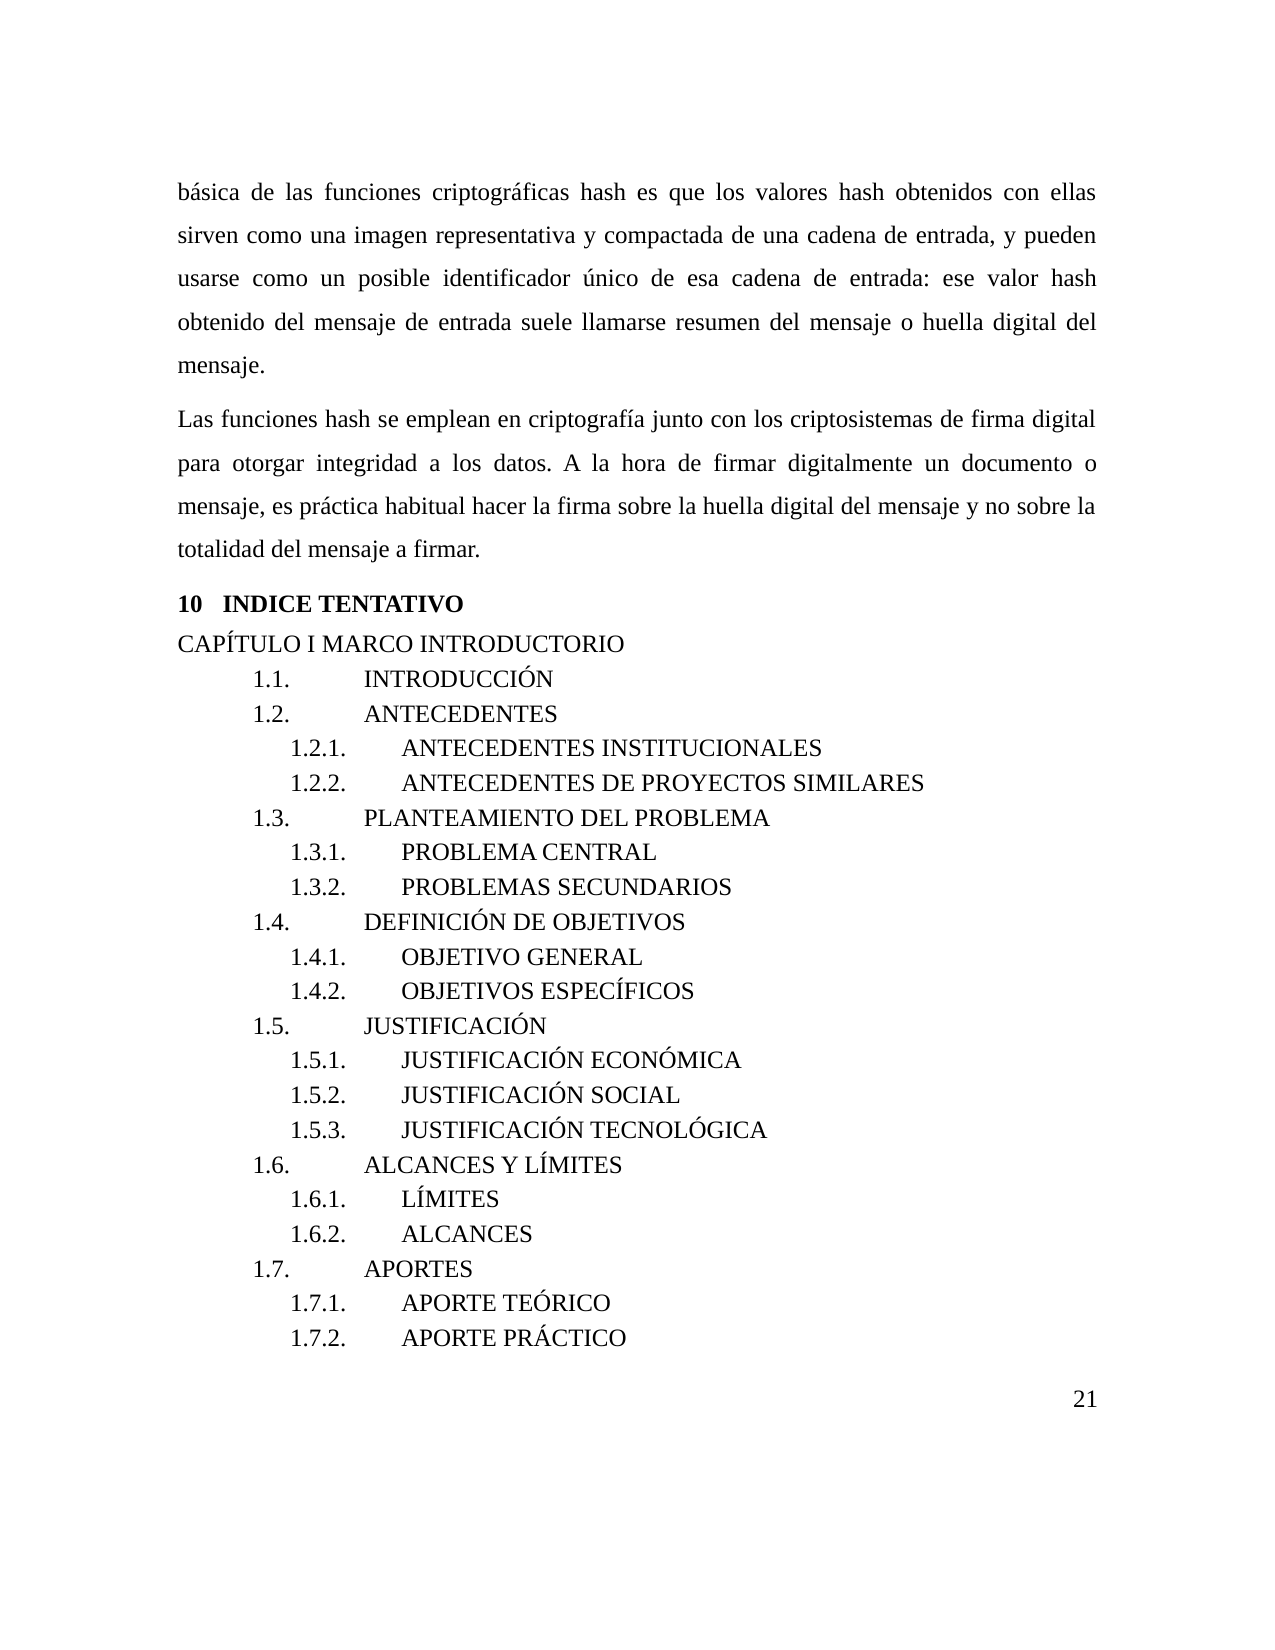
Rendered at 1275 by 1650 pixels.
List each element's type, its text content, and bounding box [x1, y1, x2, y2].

list JUSTIFICACIÓN TECNOLÓGICA [290, 1115, 1098, 1144]
list ALCANCES [290, 1219, 1098, 1248]
subtitle INDICE TENTATIVO [177, 589, 1098, 618]
list LÍMITES [290, 1184, 1098, 1213]
list ANTECEDENTES [252, 699, 1098, 727]
list JUSTIFICACIÓN SOCIAL [290, 1080, 1098, 1109]
list OBJETIVOS ESPECÍFICOS [290, 976, 1098, 1005]
list APORTES [252, 1254, 1098, 1282]
list OBJETIVO GENERAL [290, 942, 1098, 970]
list APORTE PRÁCTICO [290, 1323, 1098, 1352]
list ANTECEDENTES INSTITUCIONALES [290, 733, 1098, 762]
list APORTE TEÓRICO [290, 1288, 1098, 1317]
list PROBLEMA CENTRAL [290, 837, 1098, 866]
list ANTECEDENTES DE PROYECTOS SIMILARES [290, 768, 1098, 797]
list PROBLEMAS SECUNDARIOS [290, 872, 1098, 901]
list DEFINICIÓN DE OBJETIVOS [252, 907, 1098, 936]
list JUSTIFICACIÓN ECONÓMICA [290, 1046, 1098, 1074]
text básica de las funciones criptográficas hash es que los valores hash obtenidos con ellas sirven como una imagen representativa y compactada de una cadena de entrada, y pueden usarse como un posible identificador único de esa cadena de entrada: ese valor hash obtenido del mensaje de entrada suele llamarse resumen del mensaje o huella digital del mensaje. [177, 177, 1098, 378]
list JUSTIFICACIÓN [252, 1011, 1098, 1040]
text CAPÍTULO I MARCO INTRODUCTORIO [177, 629, 1098, 658]
list PLANTEAMIENTO DEL PROBLEMA [252, 803, 1098, 832]
list INTRODUCCIÓN [252, 664, 1098, 693]
list ALCANCES Y LÍMITES [252, 1150, 1098, 1178]
text Las funciones hash se emplean en criptografía junto con los criptosistemas de firma digital para otorgar integridad a los datos. A la hora de firmar digitalmente un documento o mensaje, es práctica habitual hacer la firma sobre la huella digital del mensaje y no sobre la totalidad del mensaje a firmar. [177, 404, 1098, 563]
